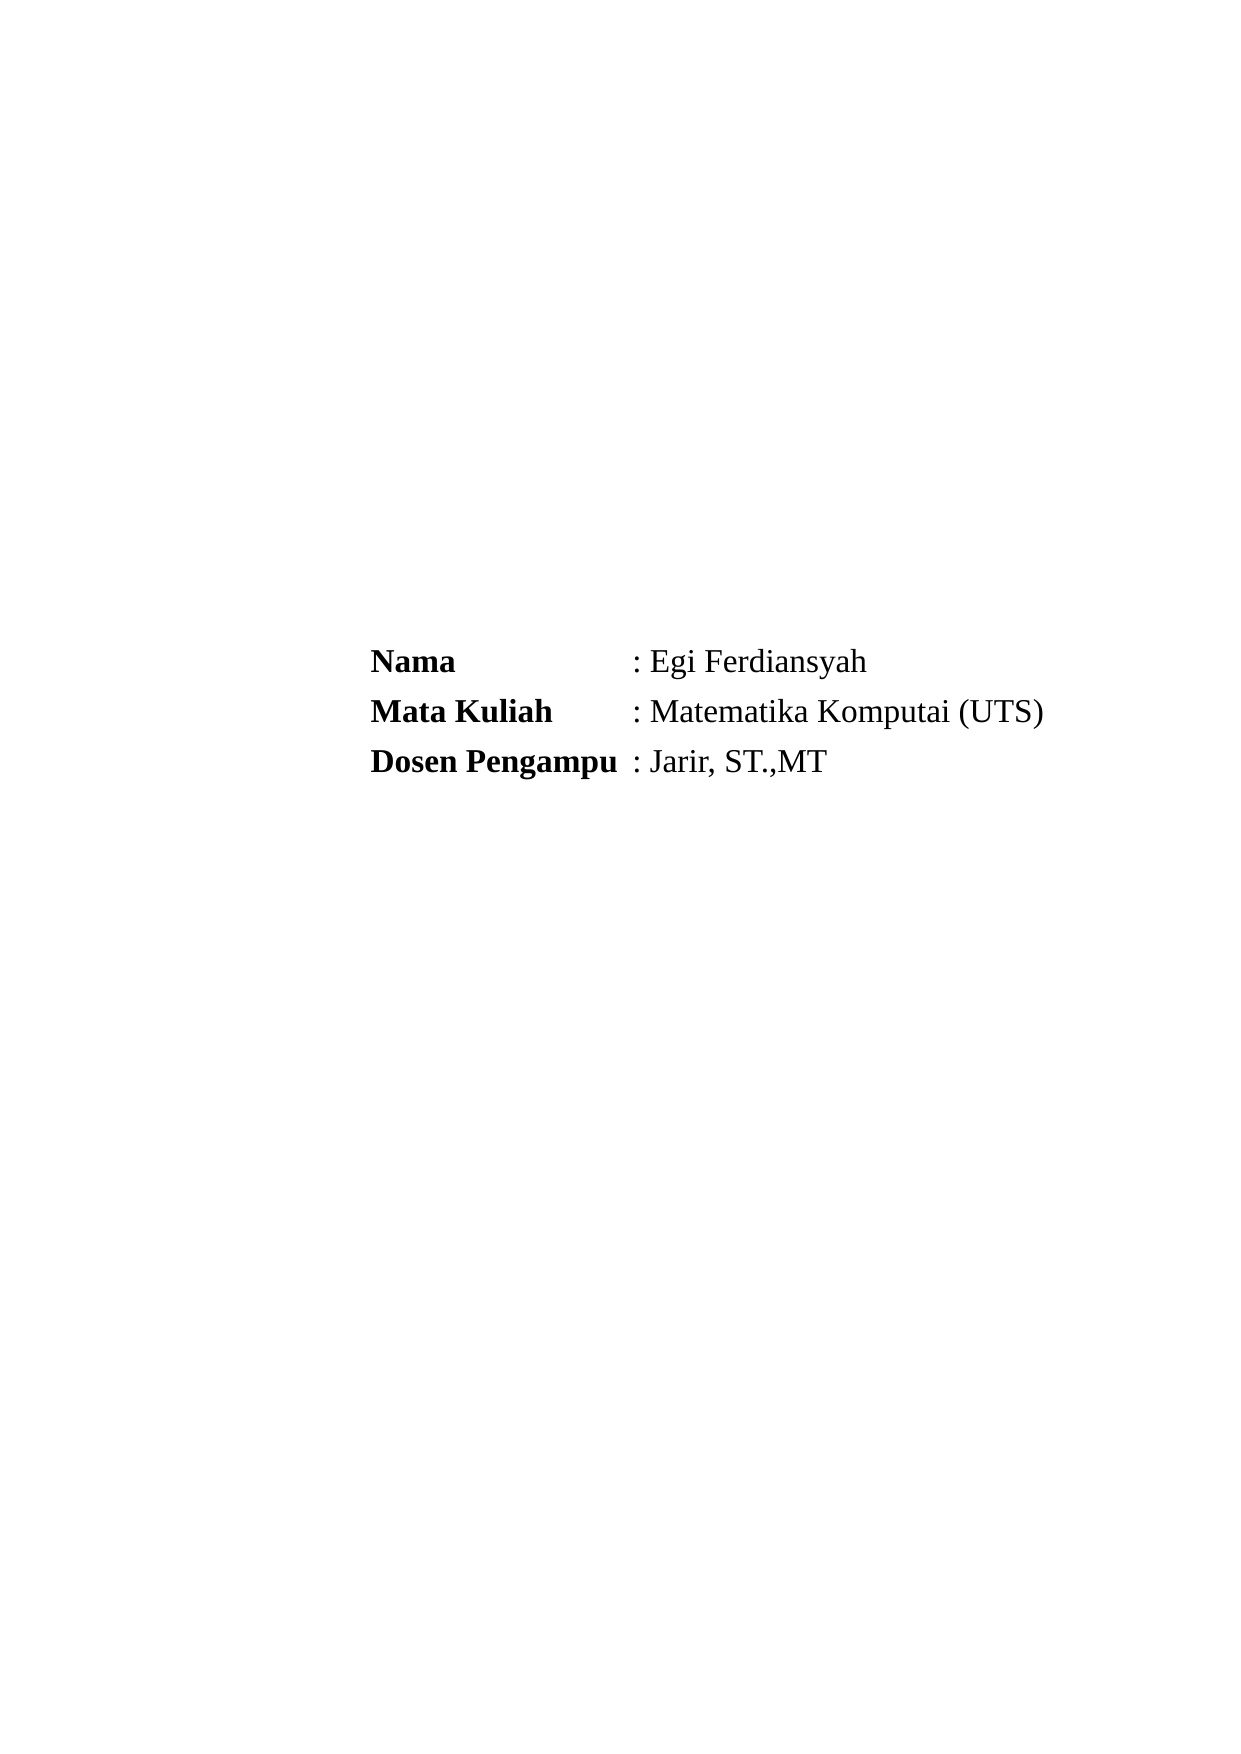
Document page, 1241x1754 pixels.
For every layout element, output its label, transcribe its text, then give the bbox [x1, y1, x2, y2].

table_cell Dosen Pengampu [365, 735, 626, 785]
table_cell : Jarir, ST.,MT [626, 735, 1123, 785]
table_cell Mata Kuliah [365, 685, 626, 735]
table_header Nama [365, 636, 626, 685]
table_header : Egi Ferdiansyah [626, 636, 1123, 685]
table_cell : Matematika Komputai (UTS) [626, 685, 1123, 735]
